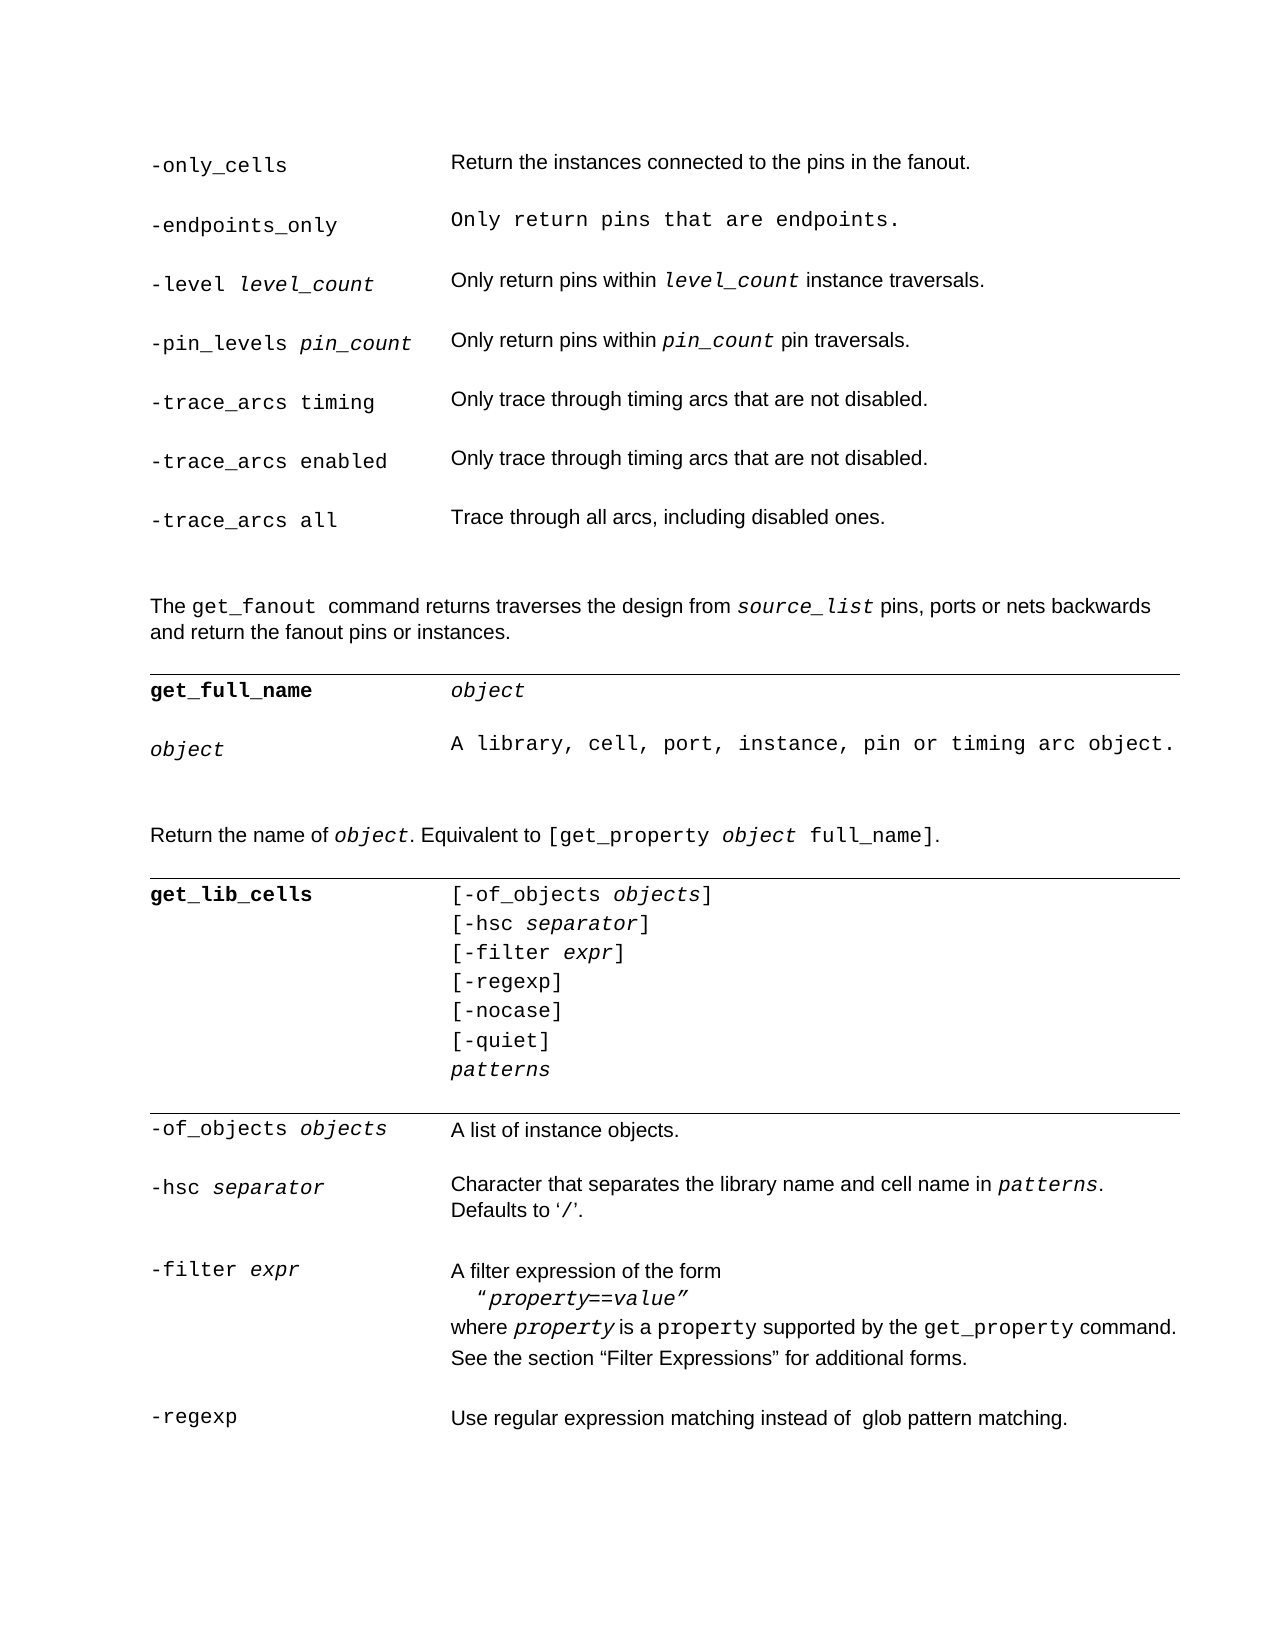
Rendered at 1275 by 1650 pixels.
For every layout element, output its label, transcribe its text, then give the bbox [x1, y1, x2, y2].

table_cell Only return pins that are endpoints. [451, 209, 1180, 268]
table_cell -trace_arcs all [150, 505, 451, 564]
table_cell -hsc separator [150, 1172, 451, 1253]
table_cell Only return pins within level_count instance traversals. [451, 268, 1180, 327]
table_cell Character that separates the library name and cell name in patterns. Defaults to ‘/’. [451, 1172, 1180, 1253]
table_cell object [150, 733, 451, 792]
table_cell -only_cells [150, 150, 451, 209]
table_header get_full_name [150, 675, 451, 733]
table_cell -endpoints_only [150, 209, 451, 268]
table_header [-of_objects objects] [-hsc separator] [-filter expr] [-regexp] [-nocase] [-quiet] patterns [451, 879, 1180, 1112]
table_cell -trace_arcs enabled [150, 446, 451, 505]
table_cell -level level_count [150, 268, 451, 327]
table_cell A library, cell, port, instance, pin or timing arc object. [451, 733, 1180, 792]
table_cell A filter expression of the form “property==value” where property is a property supported by the get_property command. See the section “Filter Expressions” for additional forms. [451, 1254, 1180, 1400]
table_cell Trace through all arcs, including disabled ones. [451, 505, 1180, 564]
text The get_fanout command returns traverses the design from source_list pins, ports or nets backwards and return the fanout pins or instances. [150, 594, 1180, 644]
table_cell Only return pins within pin_count pin traversals. [451, 328, 1180, 387]
table_cell -filter expr [150, 1254, 451, 1400]
table_cell -trace_arcs timing [150, 387, 451, 446]
text Return the name of object. Equivalent to [get_property object full_name]. [150, 822, 1180, 848]
table_header get_lib_cells [150, 879, 451, 1112]
table_cell -of_objects objects [150, 1114, 451, 1172]
table_cell Only trace through timing arcs that are not disabled. [451, 387, 1180, 446]
table_cell Only trace through timing arcs that are not disabled. [451, 446, 1180, 505]
table_cell -pin_levels pin_count [150, 328, 451, 387]
table_header object [451, 675, 1180, 733]
table_cell Return the instances connected to the pins in the fanout. [451, 150, 1180, 209]
table_cell Use regular expression matching instead of glob pattern matching. [451, 1400, 1180, 1459]
table_cell A list of instance objects. [451, 1114, 1180, 1172]
table_cell -regexp [150, 1400, 451, 1459]
